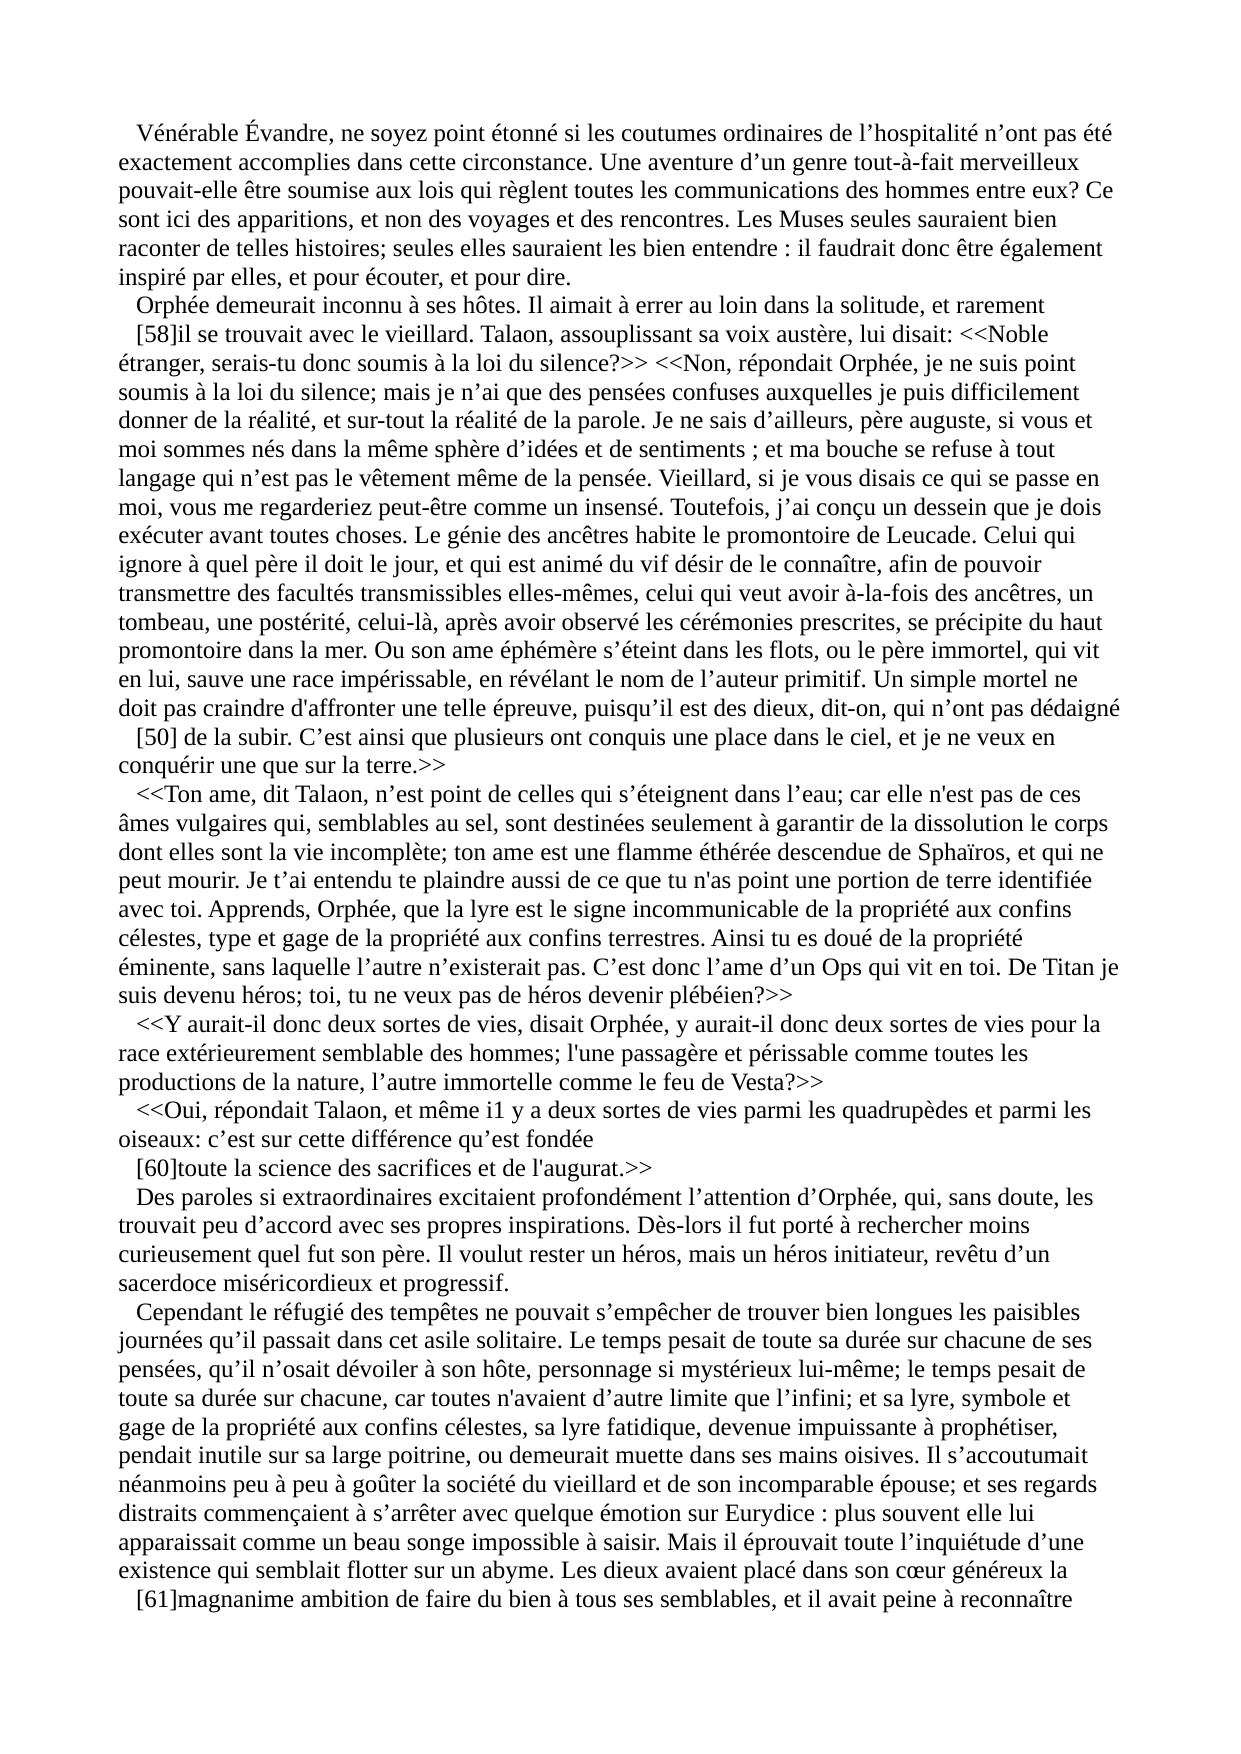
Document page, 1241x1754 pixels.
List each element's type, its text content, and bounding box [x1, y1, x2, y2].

text <<Ton ame, dit Talaon, n’est point de celles qui s’éteignent dans l’eau; car elle n'est pas de ces âmes vulgaires qui, semblables au sel, sont destinées seulement à garantir de la dissolution le corps dont elles sont la vie incomplète; ton ame est une flamme éthérée descendue de Sphaïros, et qui ne peut mourir. Je t’ai entendu te plaindre aussi de ce que tu n'as point une portion de terre identifiée avec toi. Apprends, Orphée, que la lyre est le signe incommunicable de la propriété aux confins célestes, type et gage de la propriété aux confins terrestres. Ainsi tu es doué de la propriété éminente, sans laquelle l’autre n’existerait pas. C’est donc l’ame d’un Ops qui vit en toi. De Titan je suis devenu héros; toi, tu ne veux pas de héros devenir plébéien?>> [118, 779, 1122, 1009]
text Des paroles si extraordinaires excitaient profondément l’attention d’Orphée, qui, sans doute, les trouvait peu d’accord avec ses propres inspirations. Dès-lors il fut porté à rechercher moins curieusement quel fut son père. Il voulut rester un héros, mais un héros initiateur, revêtu d’un sacerdoce miséricordieux et progressif. [118, 1182, 1122, 1297]
text Cependant le réfugié des tempêtes ne pouvait s’empêcher de trouver bien longues les paisibles journées qu’il passait dans cet asile solitaire. Le temps pesait de toute sa durée sur chacune de ses pensées, qu’il n’osait dévoiler à son hôte, personnage si mystérieux lui-même; le temps pesait de toute sa durée sur chacune, car toutes n'avaient d’autre limite que l’infini; et sa lyre, symbole et gage de la propriété aux confins célestes, sa lyre fatidique, devenue impuissante à prophétiser, pendait inutile sur sa large poitrine, ou demeurait muette dans ses mains oisives. Il s’accoutumait néanmoins peu à peu à goûter la société du vieillard et de son incomparable épouse; et ses regards distraits commençaient à s’arrêter avec quelque émotion sur Eurydice : plus souvent elle lui apparaissait comme un beau songe impossible à saisir. Mais il éprouvait toute l’inquiétude d’une existence qui semblait flotter sur un abyme. Les dieux avaient placé dans son cœur généreux la [118, 1297, 1122, 1584]
text <<Y aurait-il donc deux sortes de vies, disait Orphée, y aurait-il donc deux sortes de vies pour la race extérieurement semblable des hommes; l'une passagère et périssable comme toutes les productions de la nature, l’autre immortelle comme le feu de Vesta?>> [118, 1009, 1122, 1096]
text Vénérable Évandre, ne soyez point étonné si les coutumes ordinaires de l’hospitalité n’ont pas été exactement accomplies dans cette circonstance. Une aventure d’un genre tout-à-fait merveilleux pouvait-elle être soumise aux lois qui règlent toutes les communications des hommes entre eux? Ce sont ici des apparitions, et non des voyages et des rencontres. Les Muses seules sauraient bien raconter de telles histoires; seules elles sauraient les bien entendre : il faudrait donc être également inspiré par elles, et pour écouter, et pour dire. [118, 118, 1122, 291]
text <<Oui, répondait Talaon, et même i1 y a deux sortes de vies parmi les quadrupèdes et parmi les oiseaux: c’est sur cette différence qu’est fondée [118, 1096, 1122, 1153]
text [60]toute la science des sacrifices et de l'augurat.>> [118, 1153, 1122, 1182]
text [61]magnanime ambition de faire du bien à tous ses semblables, et il avait peine à reconnaître [118, 1584, 1122, 1613]
text Orphée demeurait inconnu à ses hôtes. Il aimait à errer au loin dans la solitude, et rarement [118, 291, 1122, 319]
text [58]il se trouvait avec le vieillard. Talaon, assouplissant sa voix austère, lui disait: <<Noble étranger, serais-tu donc soumis à la loi du silence?>> <<Non, répondait Orphée, je ne suis point soumis à la loi du silence; mais je n’ai que des pensées confuses auxquelles je puis difficilement donner de la réalité, et sur-tout la réalité de la parole. Je ne sais d’ailleurs, père auguste, si vous et moi sommes nés dans la même sphère d’idées et de sentiments ; et ma bouche se refuse à tout langage qui n’est pas le vêtement même de la pensée. Vieillard, si je vous disais ce qui se passe en moi, vous me regarderiez peut-être comme un insensé. Toutefois, j’ai conçu un dessein que je dois exécuter avant toutes choses. Le génie des ancêtres habite le promontoire de Leucade. Celui qui ignore à quel père il doit le jour, et qui est animé du vif désir de le connaître, afin de pouvoir transmettre des facultés transmissibles elles-mêmes, celui qui veut avoir à-la-fois des ancêtres, un tombeau, une postérité, celui-là, après avoir observé les cérémonies prescrites, se précipite du haut promontoire dans la mer. Ou son ame éphémère s’éteint dans les flots, ou le père immortel, qui vit en lui, sauve une race impérissable, en révélant le nom de l’auteur primitif. Un simple mortel ne doit pas craindre d'affronter une telle épreuve, puisqu’il est des dieux, dit-on, qui n’ont pas dédaigné [118, 319, 1122, 722]
text [50] de la subir. C’est ainsi que plusieurs ont conquis une place dans le ciel, et je ne veux en conquérir une que sur la terre.>> [118, 722, 1122, 779]
